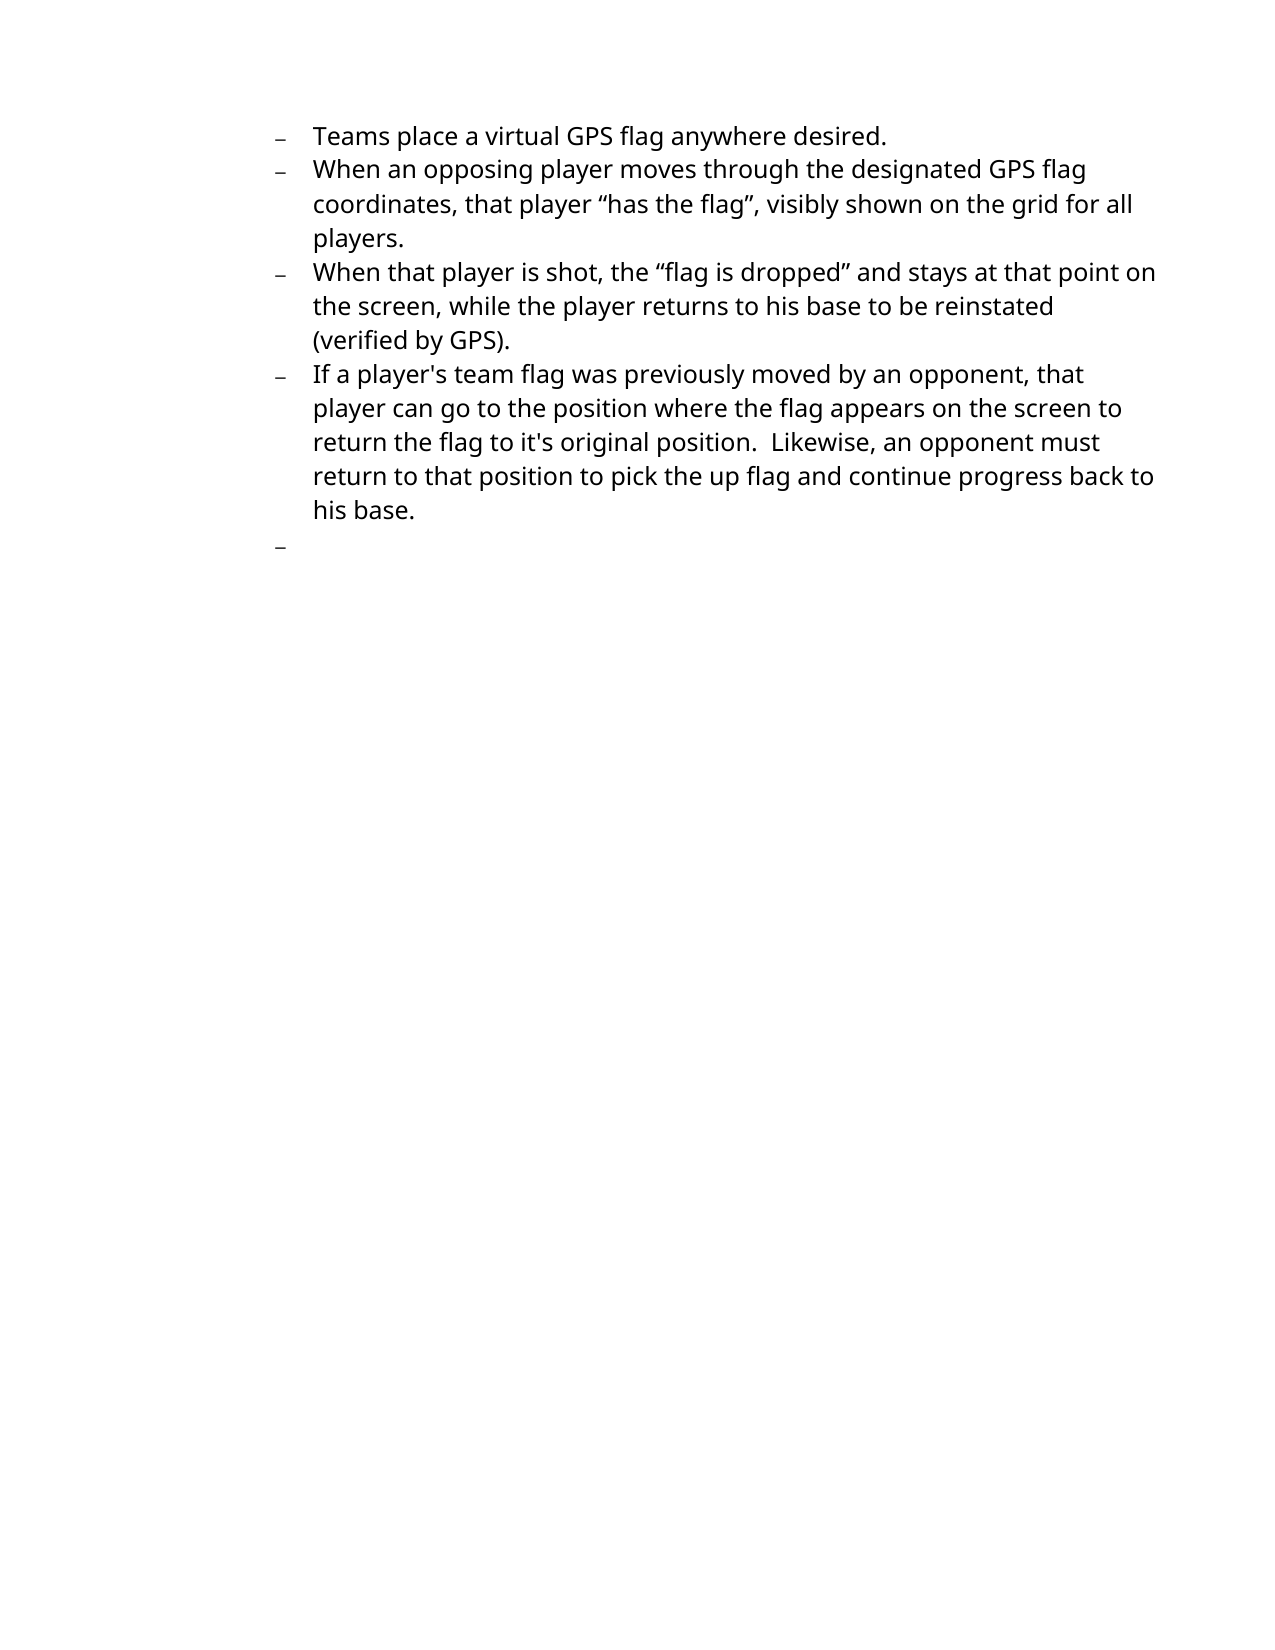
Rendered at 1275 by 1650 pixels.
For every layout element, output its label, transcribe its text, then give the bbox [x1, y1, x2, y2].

list When that player is shot, the “flag is dropped” and stays at that point on the screen, while the player returns to his base to be reinstated (verified by GPS). [275, 254, 1157, 357]
list If a player's team flag was previously moved by an opponent, that player can go to the position where the flag appears on the screen to return the flag to it's original position. Likewise, an opponent must return to that position to pick the up flag and continue progress back to his base. [275, 357, 1157, 527]
list When an opposing player moves through the designated GPS flag coordinates, that player “has the flag”, visibly shown on the grid for all players. [275, 152, 1157, 254]
list Teams place a virtual GPS flag anywhere desired. [275, 118, 1157, 152]
